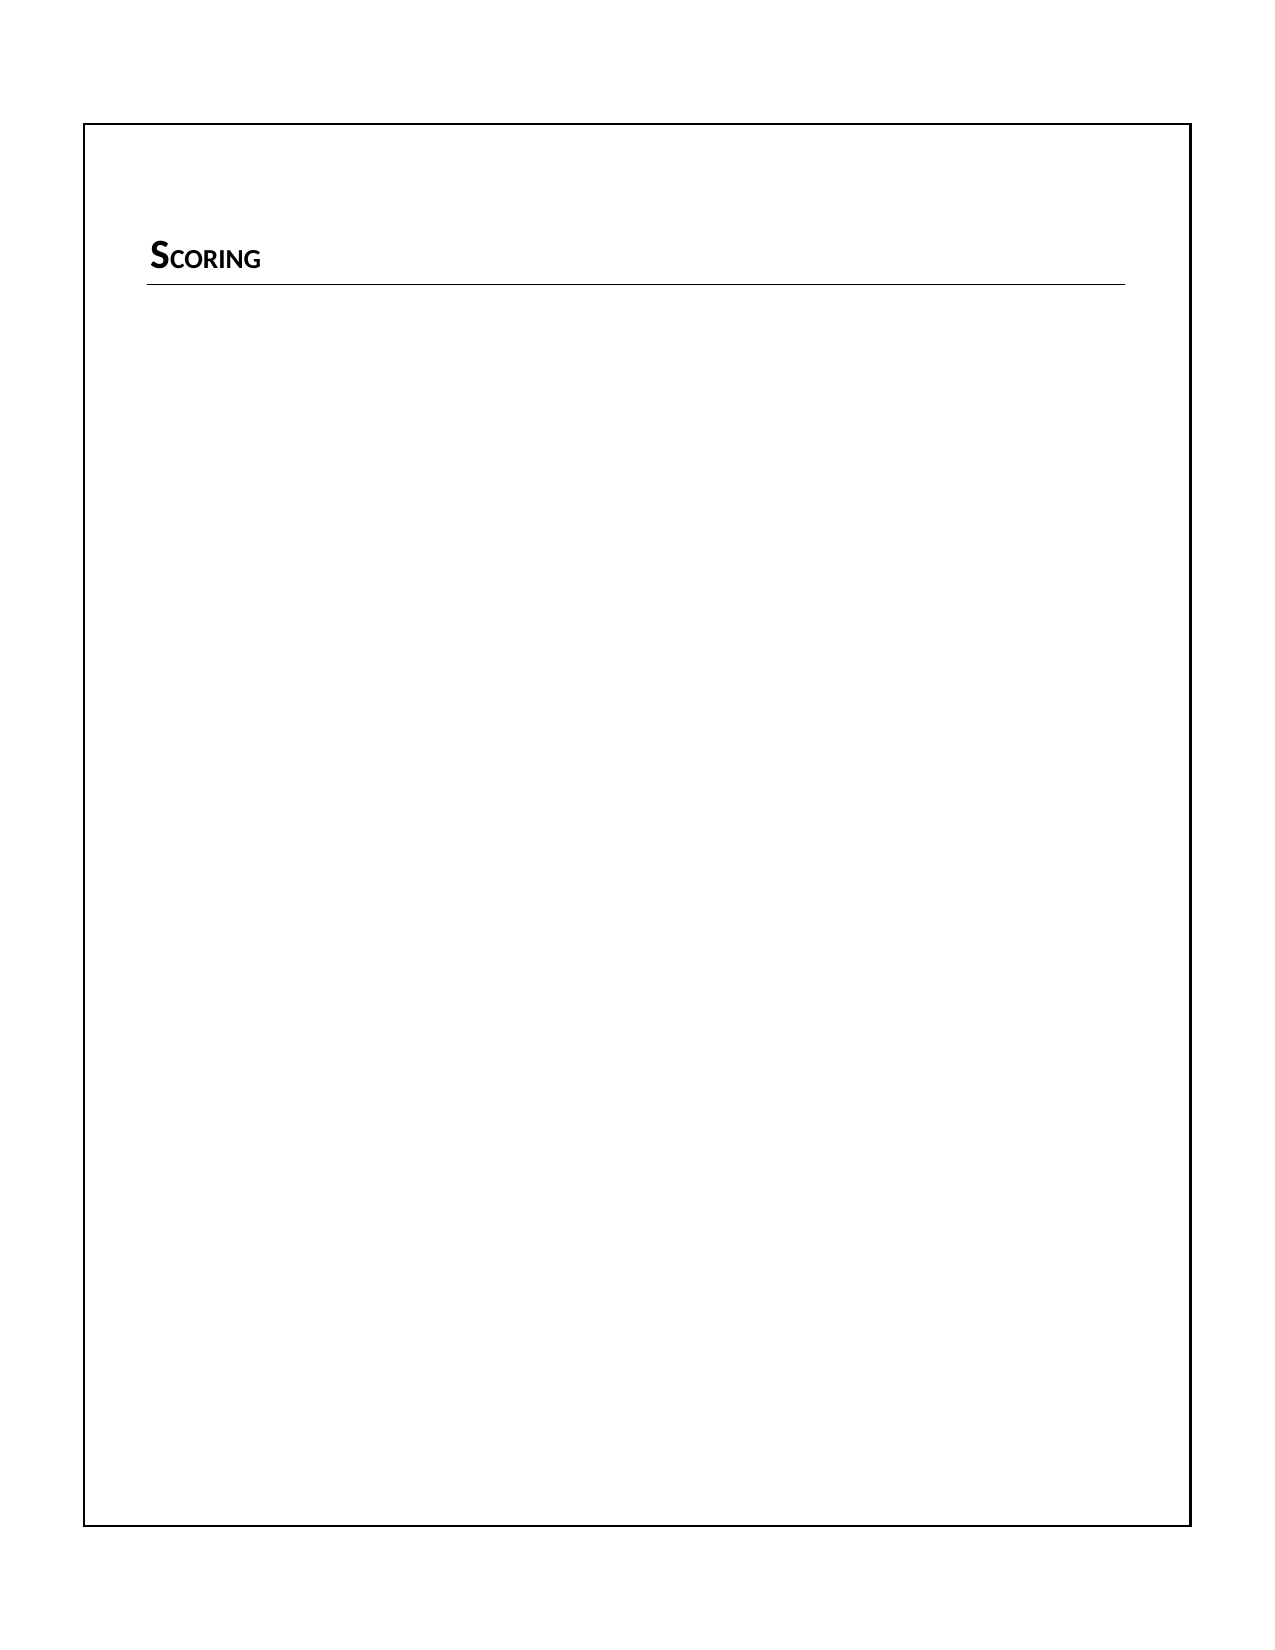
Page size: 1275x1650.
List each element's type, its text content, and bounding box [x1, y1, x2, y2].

subtitle Scoring [150, 228, 1125, 279]
